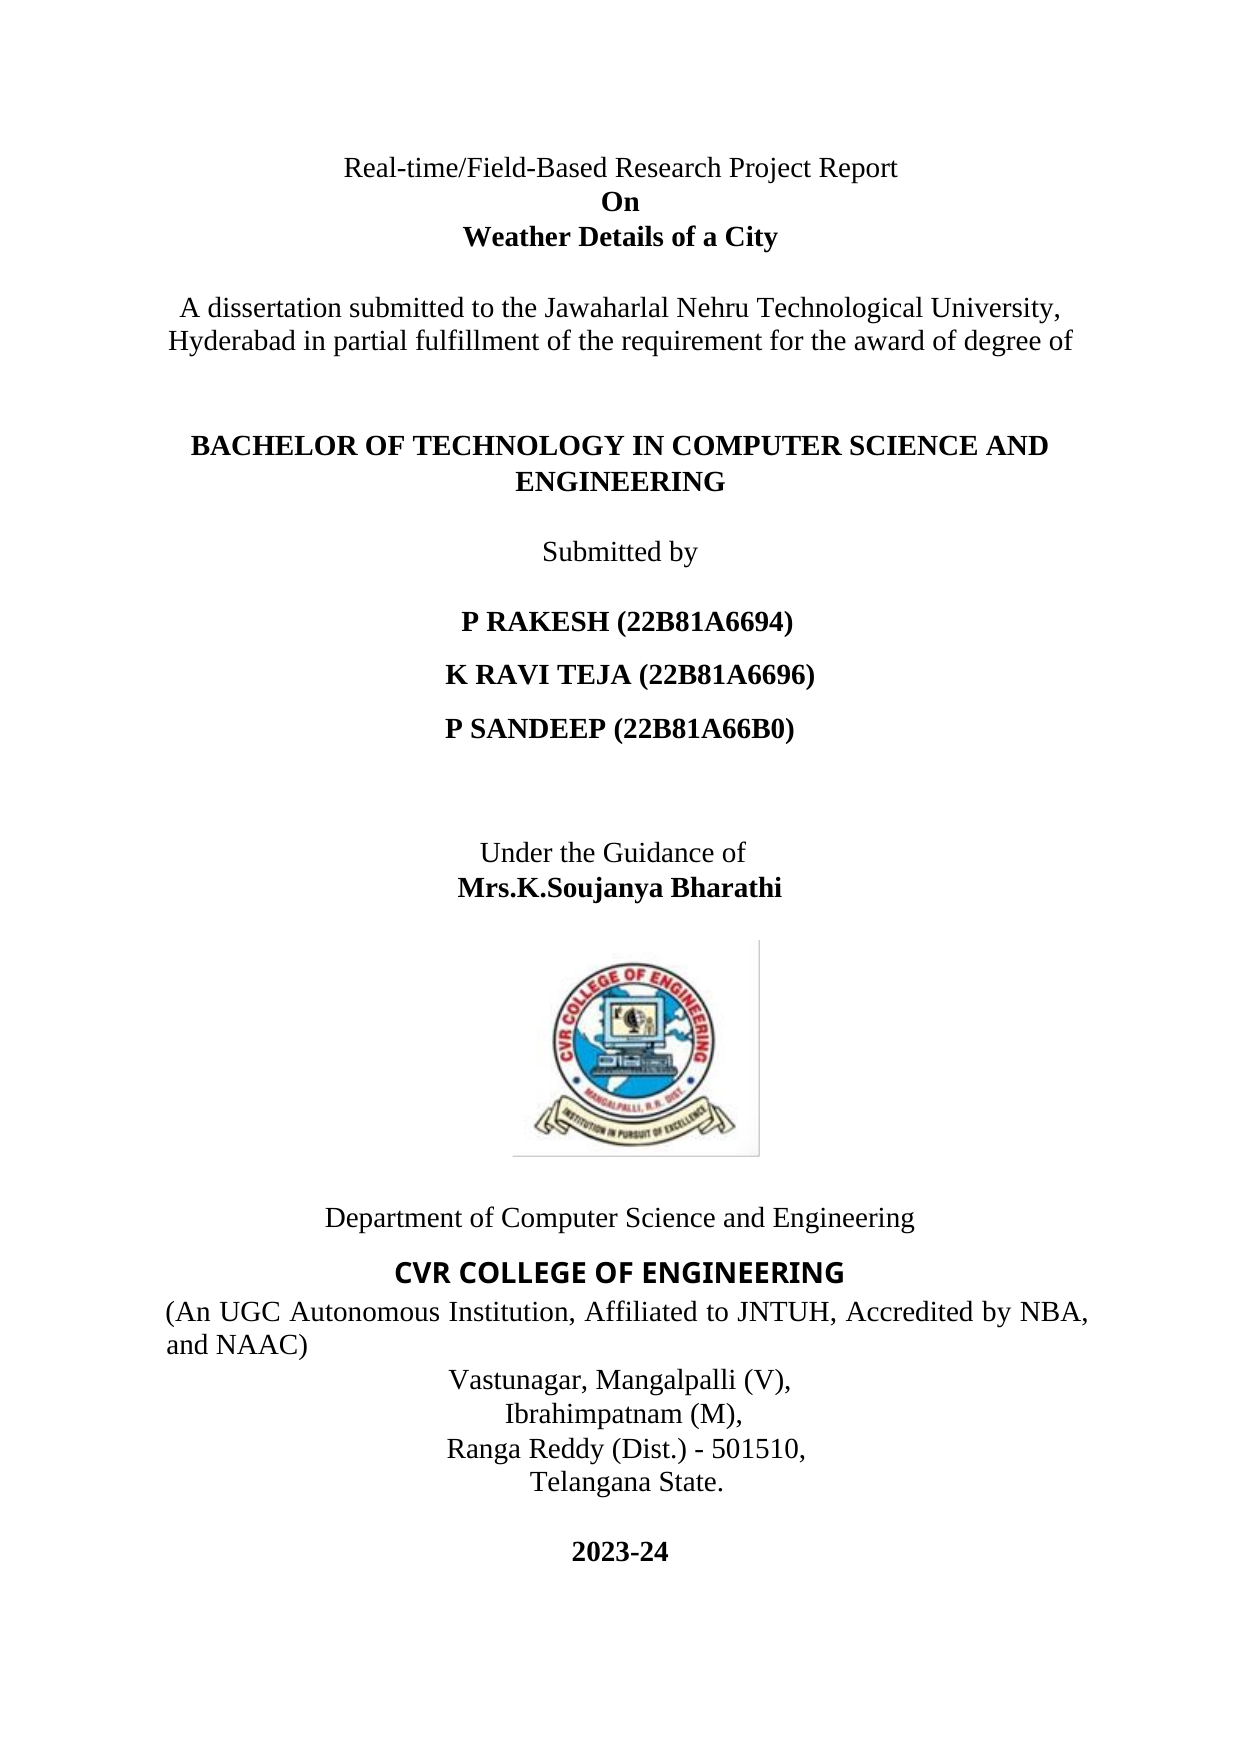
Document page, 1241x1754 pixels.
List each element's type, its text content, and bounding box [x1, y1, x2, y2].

text A dissertation submitted to the Jawaharlal Nehru Technological University, Hyderabad in partial fulfillment of the requirement for the award of degree of [150, 290, 1090, 357]
text Mrs.K.Soujanya Bharathi [150, 870, 1090, 903]
text Under the Guidance of [336, 835, 904, 869]
text (An UGC Autonomous Institution, Affiliated to JNTUH, Accredited by NBA, and NAAC) [165, 1294, 1090, 1361]
text Weather Details of a City [150, 219, 1090, 253]
text Submitted by [336, 534, 904, 568]
text Real-time/Field-Based Research Project Report [151, 150, 1090, 183]
text K RAVI TEJA (22B81A6696) [148, 657, 1090, 691]
text BACHELOR OF TECHNOLOGY IN COMPUTER SCIENCE AND ENGINEERING [150, 428, 1090, 497]
text P SANDEEP (22B81A66B0) [150, 711, 1090, 745]
text 2023-24 [150, 1534, 1090, 1568]
text CVR COLLEGE OF ENGINEERING [150, 1252, 1089, 1292]
text On [150, 184, 1090, 218]
text Ibrahimpatnam (M), [336, 1396, 904, 1430]
text P RAKESH (22B81A6694) [150, 604, 1090, 637]
text Department of Computer Science and Engineering [150, 1200, 1089, 1234]
text Ranga Reddy (Dist.) - 501510, Telangana State. [414, 1431, 838, 1498]
text Vastunagar, Mangalpalli (V), [336, 1362, 904, 1395]
